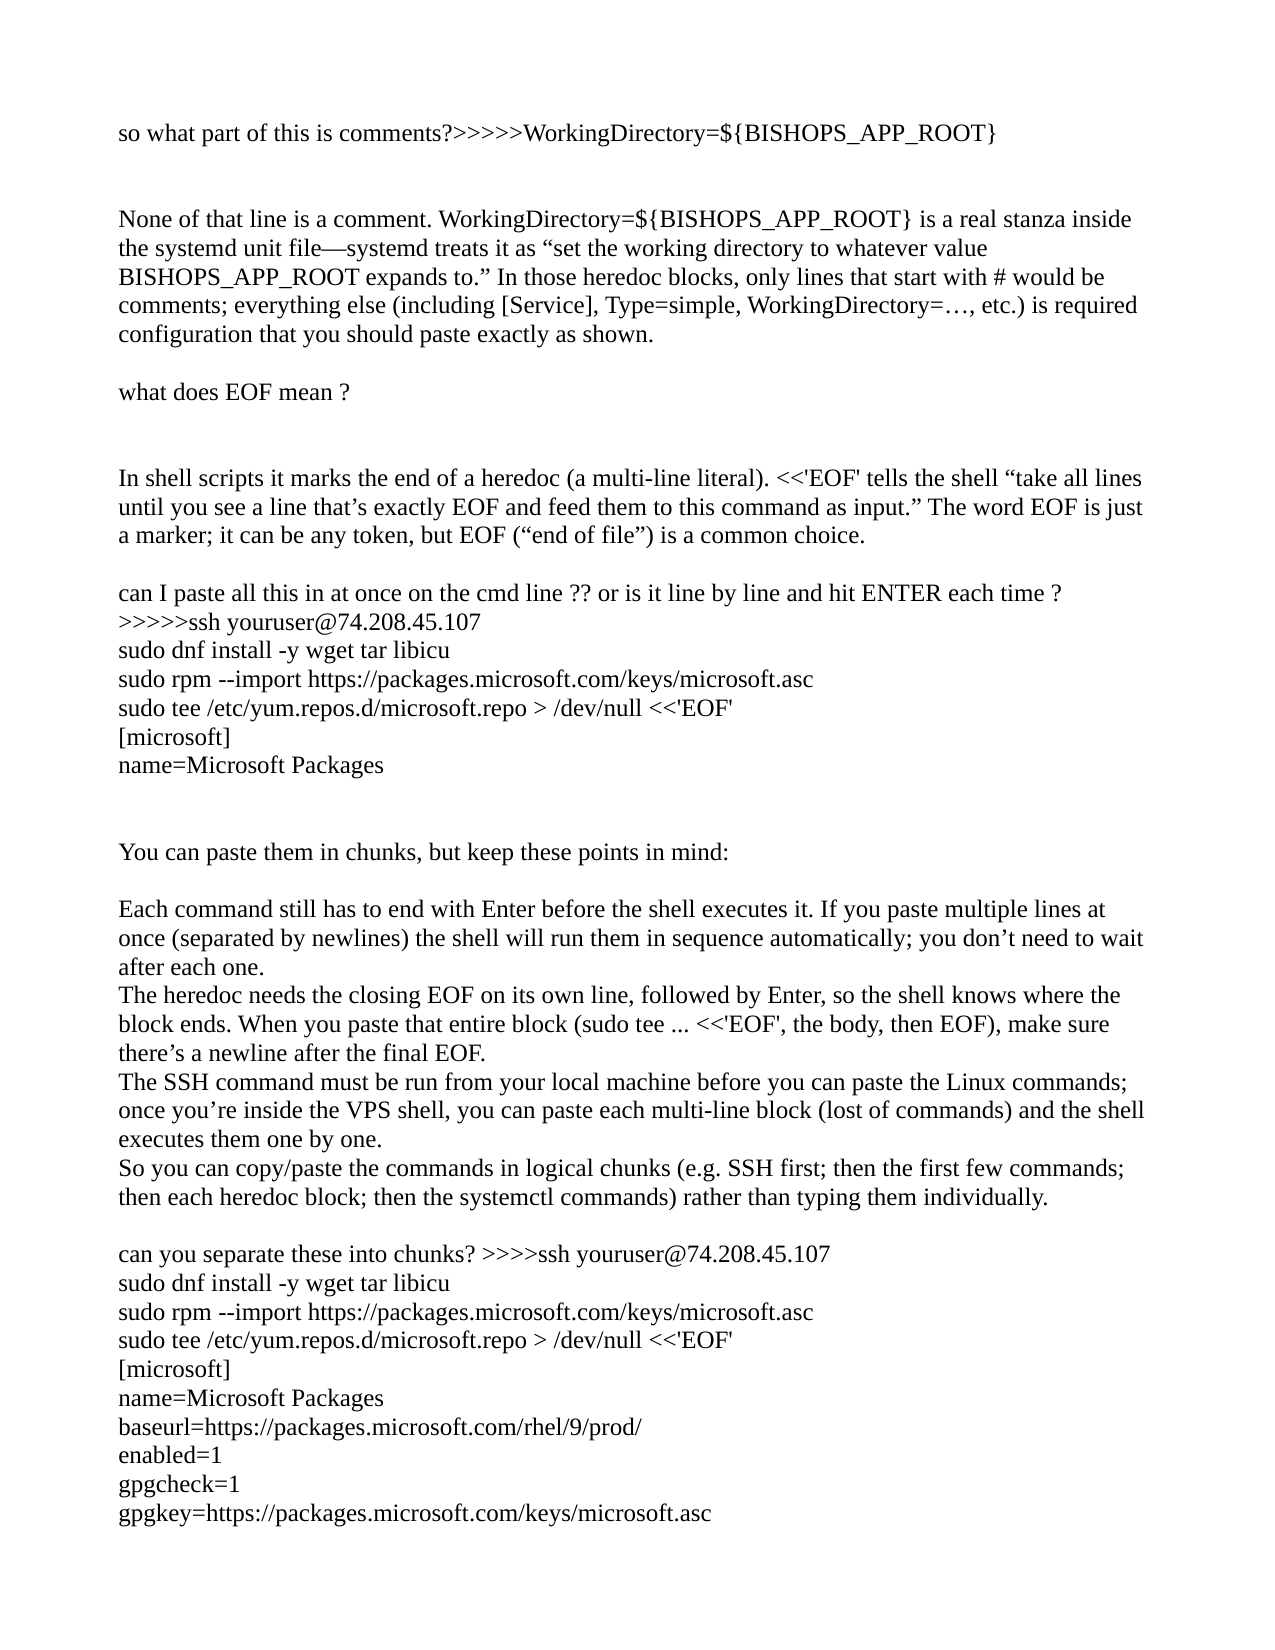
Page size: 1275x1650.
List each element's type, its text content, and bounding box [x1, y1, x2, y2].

text sudo dnf install -y wget tar libicu [118, 636, 1157, 664]
text sudo rpm --import https://packages.microsoft.com/keys/microsoft.asc [118, 1297, 1157, 1326]
text sudo tee /etc/yum.repos.d/microsoft.repo > /dev/null <<'EOF' [118, 1326, 1157, 1354]
text In shell scripts it marks the end of a heredoc (a multi-line literal). <<'EOF' tells the shell “take all lines until you see a line that’s exactly EOF and feed them to this command as input.” The word EOF is just a marker; it can be any token, but EOF (“end of file”) is a common choice. [118, 463, 1157, 549]
text sudo dnf install -y wget tar libicu [118, 1268, 1157, 1297]
text [microsoft] [118, 722, 1157, 751]
text The SSH command must be run from your local machine before you can paste the Linux commands; once you’re inside the VPS shell, you can paste each multi-line block (lost of commands) and the shell executes them one by one. [118, 1067, 1157, 1153]
text gpgkey=https://packages.microsoft.com/keys/microsoft.asc [118, 1498, 1157, 1527]
text Each command still has to end with Enter before the shell executes it. If you paste multiple lines at once (separated by newlines) the shell will run them in sequence automatically; you don’t need to wait after each one. [118, 894, 1157, 981]
text can you separate these into chunks? >>>>ssh youruser@74.208.45.107 [118, 1239, 1157, 1268]
text So you can copy/paste the commands in logical chunks (e.g. SSH first; then the first few commands; then each heredoc block; then the systemctl commands) rather than typing them individually. [118, 1153, 1157, 1211]
text what does EOF mean ? [118, 377, 1157, 406]
text can I paste all this in at once on the cmd line ?? or is it line by line and hit ENTER each time ?>>>>>ssh youruser@74.208.45.107 [118, 578, 1157, 636]
text sudo tee /etc/yum.repos.d/microsoft.repo > /dev/null <<'EOF' [118, 693, 1157, 722]
text You can paste them in chunks, but keep these points in mind: [118, 837, 1157, 866]
text enabled=1 [118, 1441, 1157, 1469]
text gpgcheck=1 [118, 1469, 1157, 1498]
text baseurl=https://packages.microsoft.com/rhel/9/prod/ [118, 1412, 1157, 1441]
text name=Microsoft Packages [118, 751, 1157, 779]
text sudo rpm --import https://packages.microsoft.com/keys/microsoft.asc [118, 664, 1157, 693]
text [microsoft] [118, 1354, 1157, 1383]
text None of that line is a comment. WorkingDirectory=${BISHOPS_APP_ROOT} is a real stanza inside the systemd unit file—systemd treats it as “set the working directory to whatever value BISHOPS_APP_ROOT expands to.” In those heredoc blocks, only lines that start with # would be comments; everything else (including [Service], Type=simple, WorkingDirectory=…, etc.) is required configuration that you should paste exactly as shown. [118, 204, 1157, 348]
text name=Microsoft Packages [118, 1383, 1157, 1412]
text so what part of this is comments?>>>>>WorkingDirectory=${BISHOPS_APP_ROOT} [118, 118, 1157, 147]
text The heredoc needs the closing EOF on its own line, followed by Enter, so the shell knows where the block ends. When you paste that entire block (sudo tee ... <<'EOF', the body, then EOF), make sure there’s a newline after the final EOF. [118, 981, 1157, 1067]
